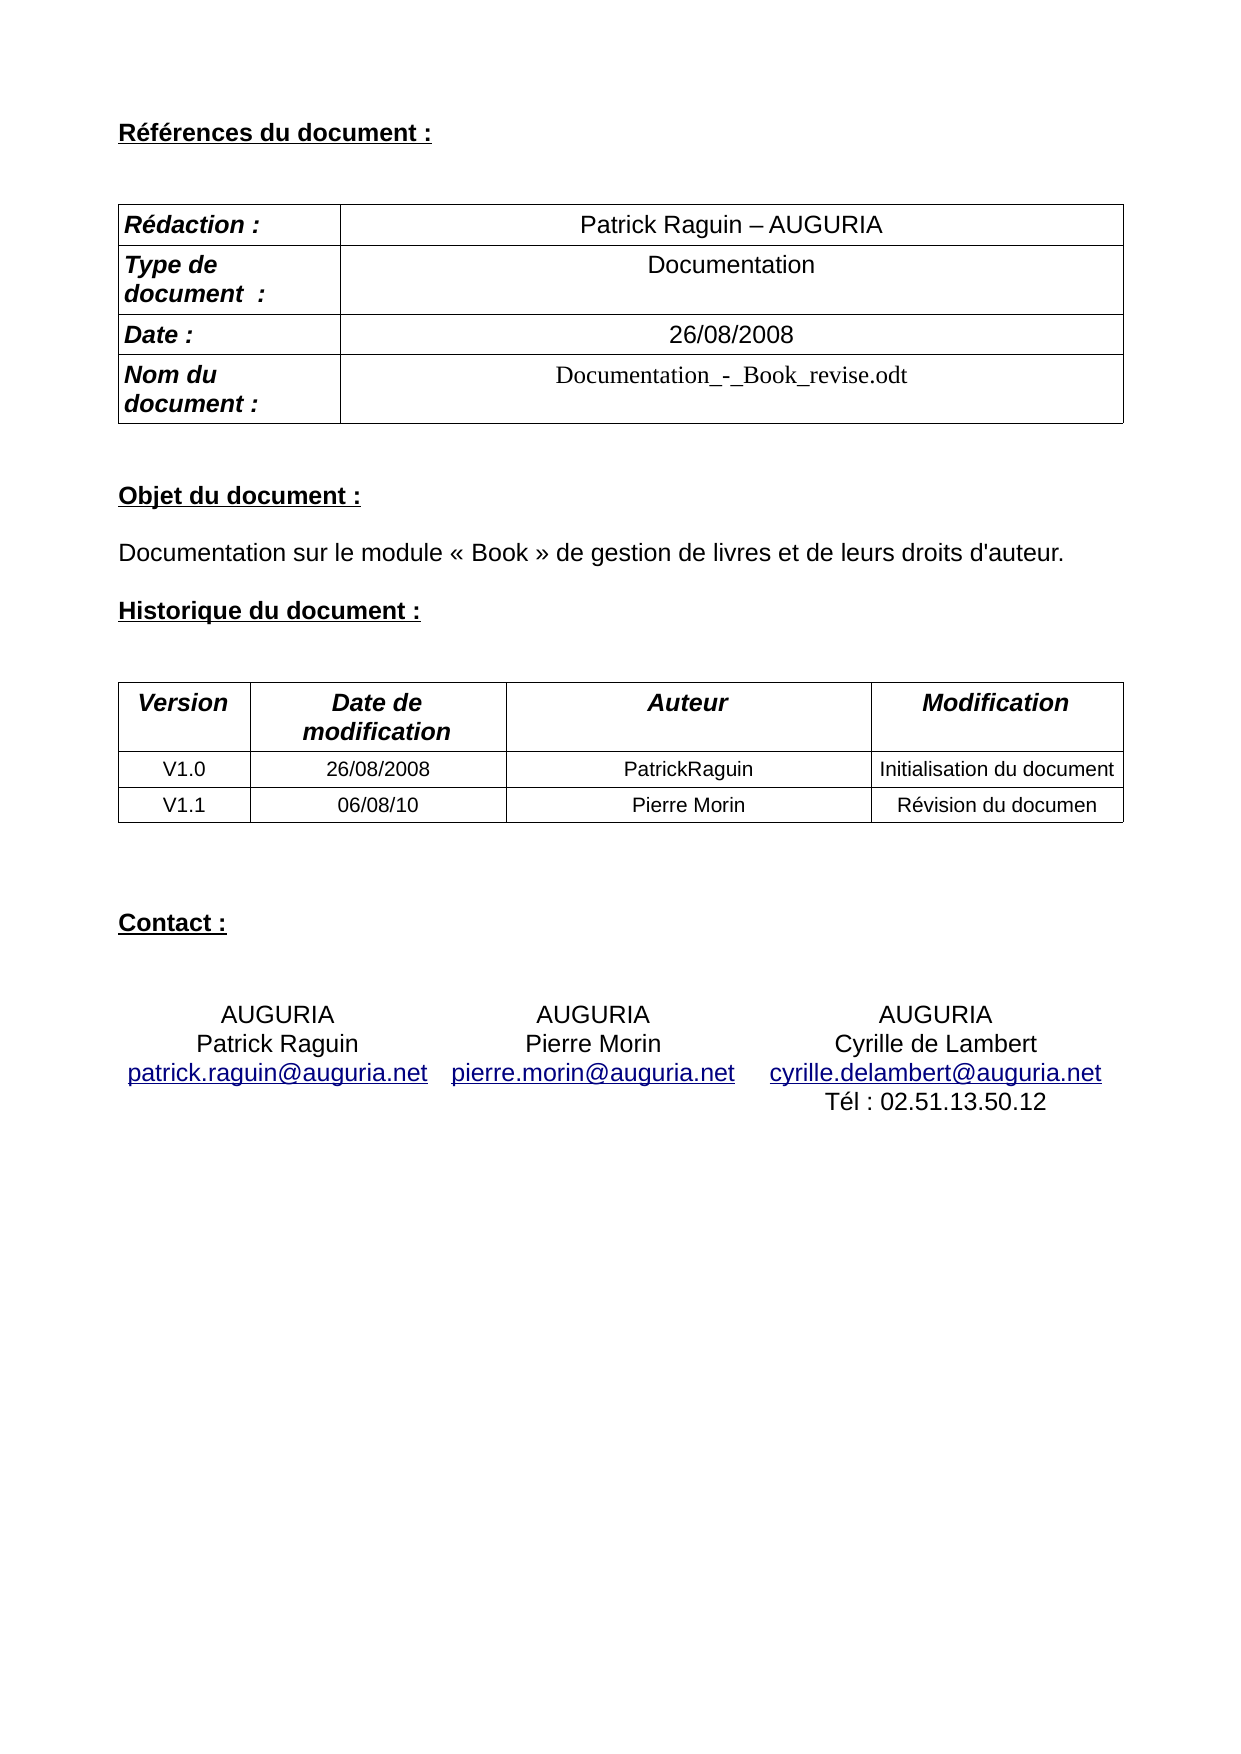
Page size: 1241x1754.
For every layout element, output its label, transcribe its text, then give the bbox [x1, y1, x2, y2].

text Objet du document : [118, 481, 1122, 509]
table_cell Initialisation du document [872, 752, 1123, 787]
text Références du document : [118, 118, 1122, 147]
table_cell Type de document : [119, 246, 340, 314]
table_cell 08/06/10 [251, 788, 506, 822]
table_cell Révision du documen [872, 788, 1123, 822]
table_header Version [119, 683, 250, 751]
table_header Rédaction : [119, 205, 340, 245]
table_header AUGURIA Pierre Morin pierre.morin@auguria.net [437, 995, 749, 1121]
table_cell Documentation_-_Book_revise.odt [341, 355, 1123, 423]
table_header Modification [872, 683, 1123, 751]
table_cell V1.1 [119, 788, 250, 822]
text Contact : [118, 908, 1122, 937]
table_header AUGURIA Patrick Raguin patrick.raguin@auguria.net [118, 995, 437, 1121]
table_header Auteur [507, 683, 871, 751]
table_cell PatrickRaguin [507, 752, 871, 787]
table_cell Pierre Morin [507, 788, 871, 822]
text Historique du document : [118, 596, 1122, 624]
table_cell Nom du document : [119, 355, 340, 423]
table_header Date de modification [251, 683, 506, 751]
table_cell 26/08/2008 [251, 752, 506, 787]
table_cell 26/08/2008 [341, 315, 1123, 354]
text Documentation sur le module « Book » de gestion de livres et de leurs droits d'auteur. [118, 538, 1122, 567]
table_cell V1.0 [119, 752, 250, 787]
table_header Patrick Raguin – AUGURIA [341, 205, 1123, 245]
table_cell Date : [119, 315, 340, 354]
table_header AUGURIA Cyrille de Lambert cyrille.delambert@auguria.net Tél : 02.51.13.50.12 [749, 995, 1122, 1121]
table_cell Documentation [341, 246, 1123, 314]
